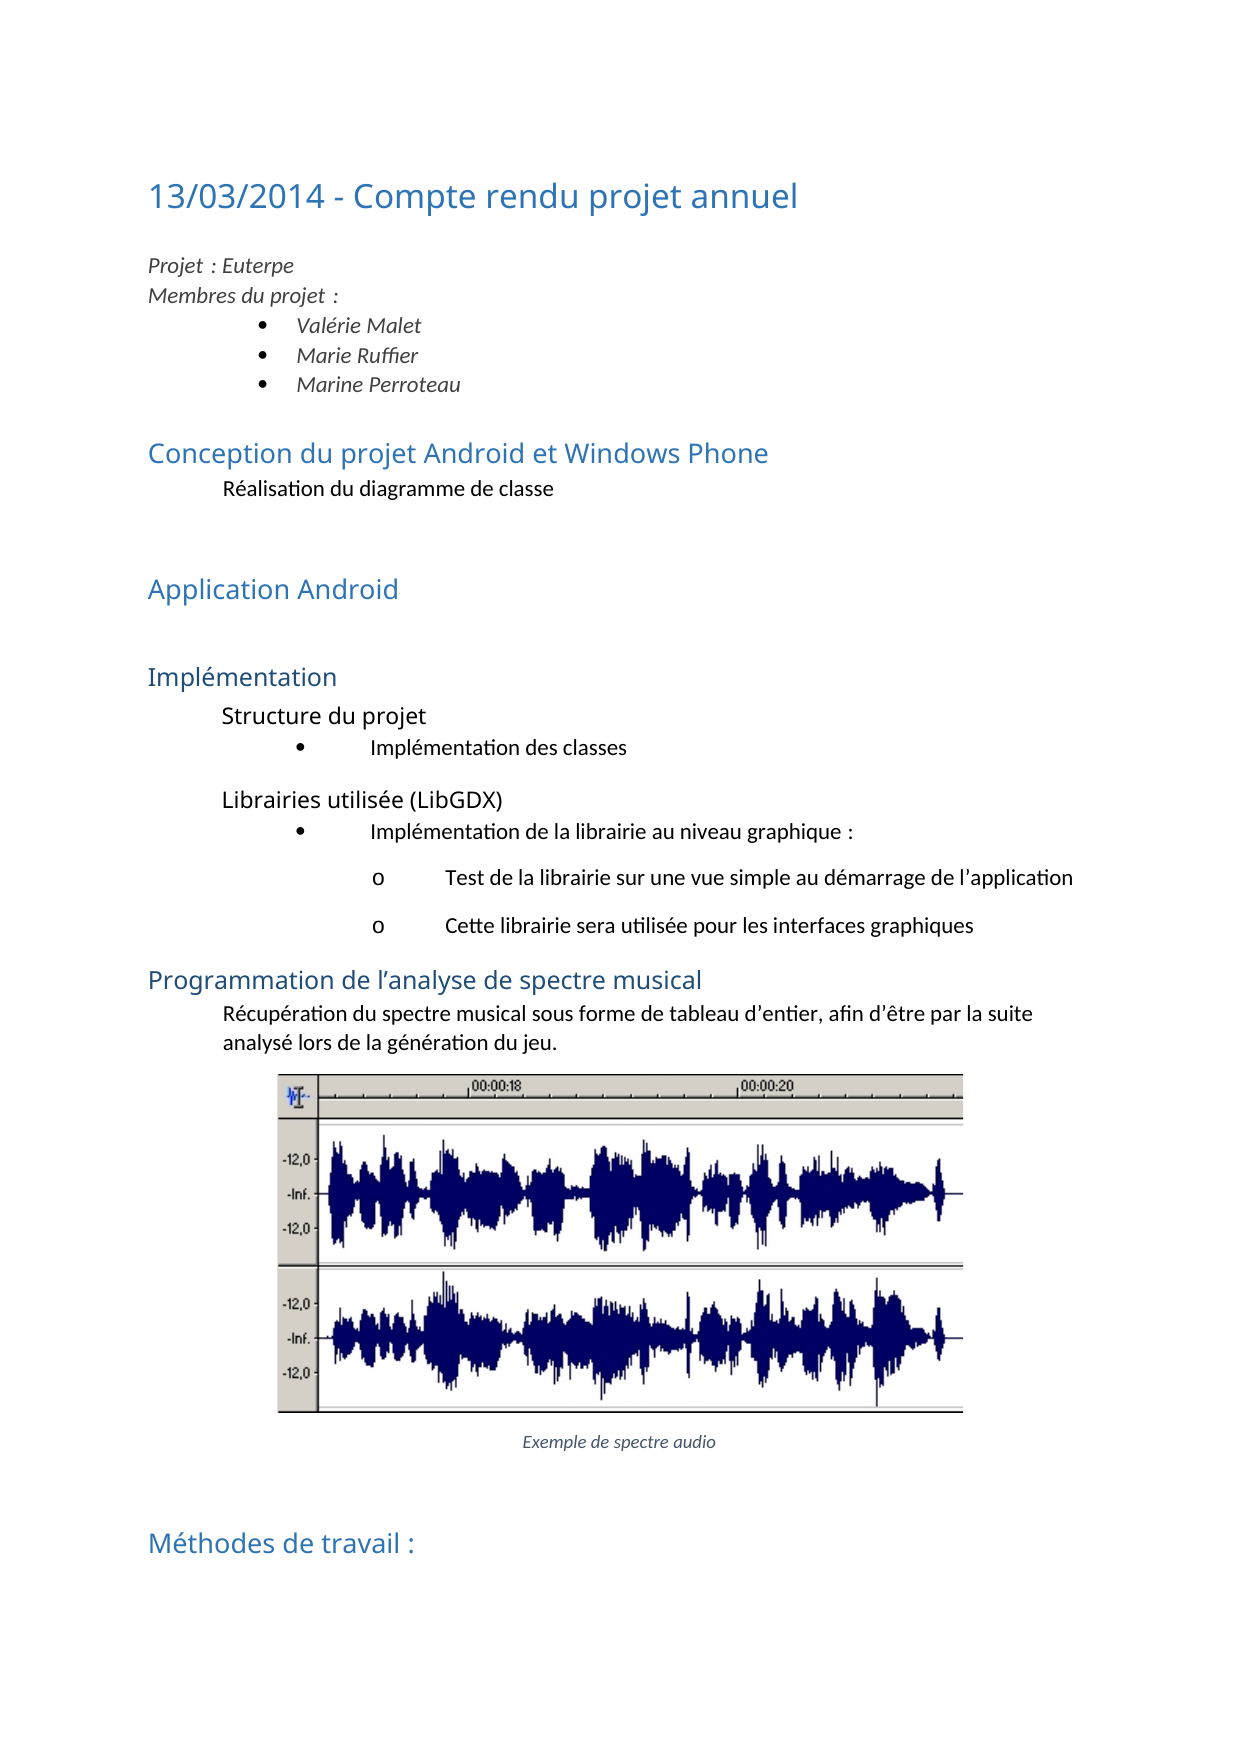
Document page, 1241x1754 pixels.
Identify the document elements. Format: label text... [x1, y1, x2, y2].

list Valérie Malet [258, 311, 1093, 339]
list Marie Ruffier [258, 341, 1093, 369]
subtitle Programmation de l’analyse de spectre musical [148, 963, 1093, 997]
subtitle Application Android [148, 571, 1093, 607]
text Exemple de spectre audio [148, 1431, 1093, 1453]
subtitle Conception du projet Android et Windows Phone [148, 434, 1093, 471]
list Cette librairie sera utilisée pour les interfaces graphiques [371, 911, 1093, 940]
subtitle Méthodes de travail : [148, 1525, 1093, 1562]
subtitle Implémentation [148, 660, 1093, 694]
list Test de la librairie sur une vue simple au démarrage de l’application [371, 863, 1093, 893]
list Implémentation de la librairie au niveau graphique : [296, 817, 1093, 845]
list Implémentation des classes [296, 733, 1093, 761]
list Réalisation du diagramme de classe [223, 474, 1093, 502]
text Projet : Euterpe [148, 251, 1093, 279]
subtitle Structure du projet [221, 700, 1093, 732]
text Membres du projet : [148, 281, 1093, 309]
subtitle Librairies utilisée (LibGDX) [221, 784, 1093, 815]
subtitle 13/03/2014 - Compte rendu projet annuel [148, 173, 1093, 218]
list Récupération du spectre musical sous forme de tableau d’entier, afin d’être par la suite analysé lors de la génération du jeu. [223, 999, 1093, 1056]
list Marine Perroteau [258, 371, 1093, 399]
